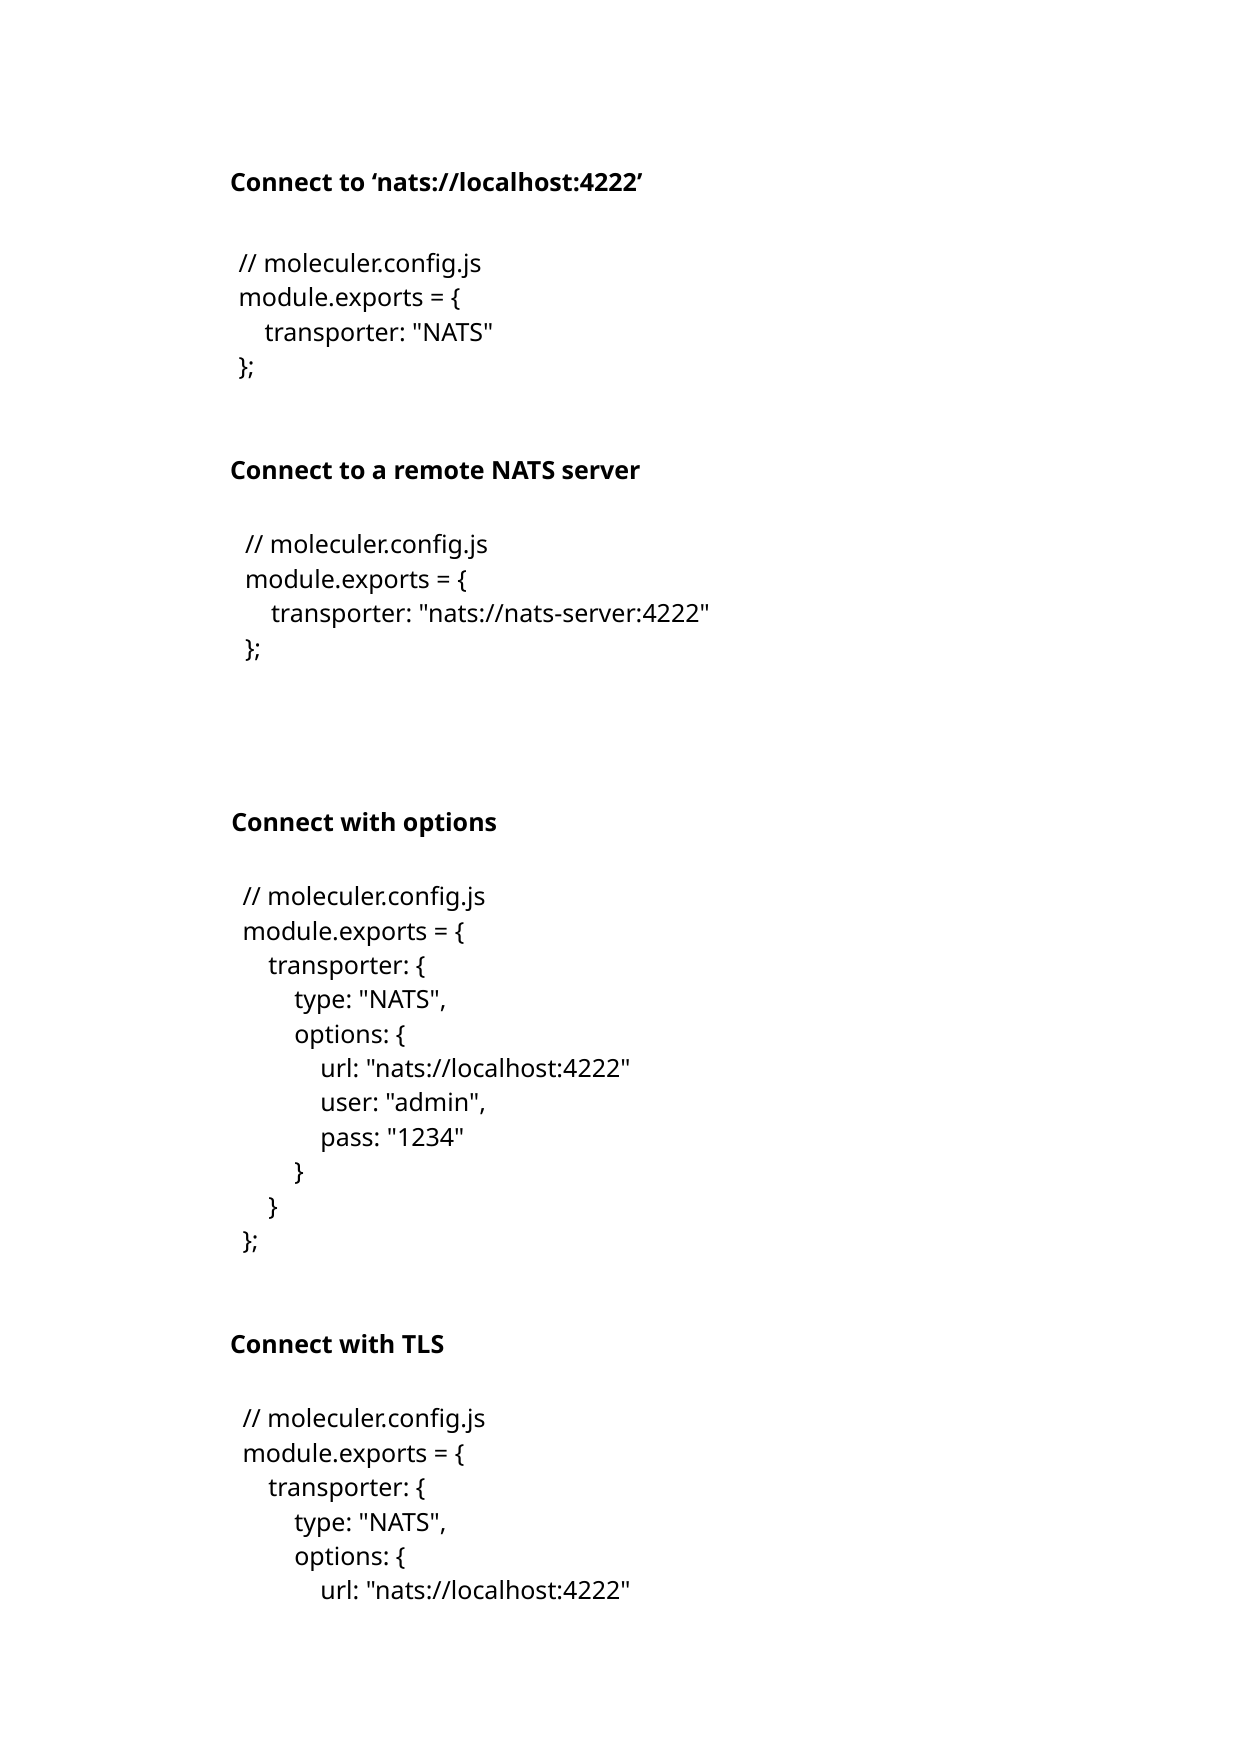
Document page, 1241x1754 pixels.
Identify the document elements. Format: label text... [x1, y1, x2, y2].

list Connect to ‘nats://localhost:4222’ [192, 165, 1122, 199]
text Connect with TLS [117, 1327, 1122, 1361]
text Connect to a remote NATS server [117, 453, 1122, 487]
table_header // moleculer.config.js module.exports = { transporter: "nats://nats-server:4222" }; [245, 527, 1121, 664]
table_header // moleculer.config.js module.exports = { transporter: { type: "NATS", options: { url: "nats://localhost:4222" user: "admin", pass: "1234" } } }; [242, 879, 1121, 1257]
table_header // moleculer.config.js module.exports = { transporter: "NATS" }; [238, 245, 1121, 383]
text Connect with options [117, 804, 1122, 838]
table_header // moleculer.config.js module.exports = { transporter: { type: "NATS", options: { url: "nats://localhost:4222" [242, 1401, 1121, 1607]
